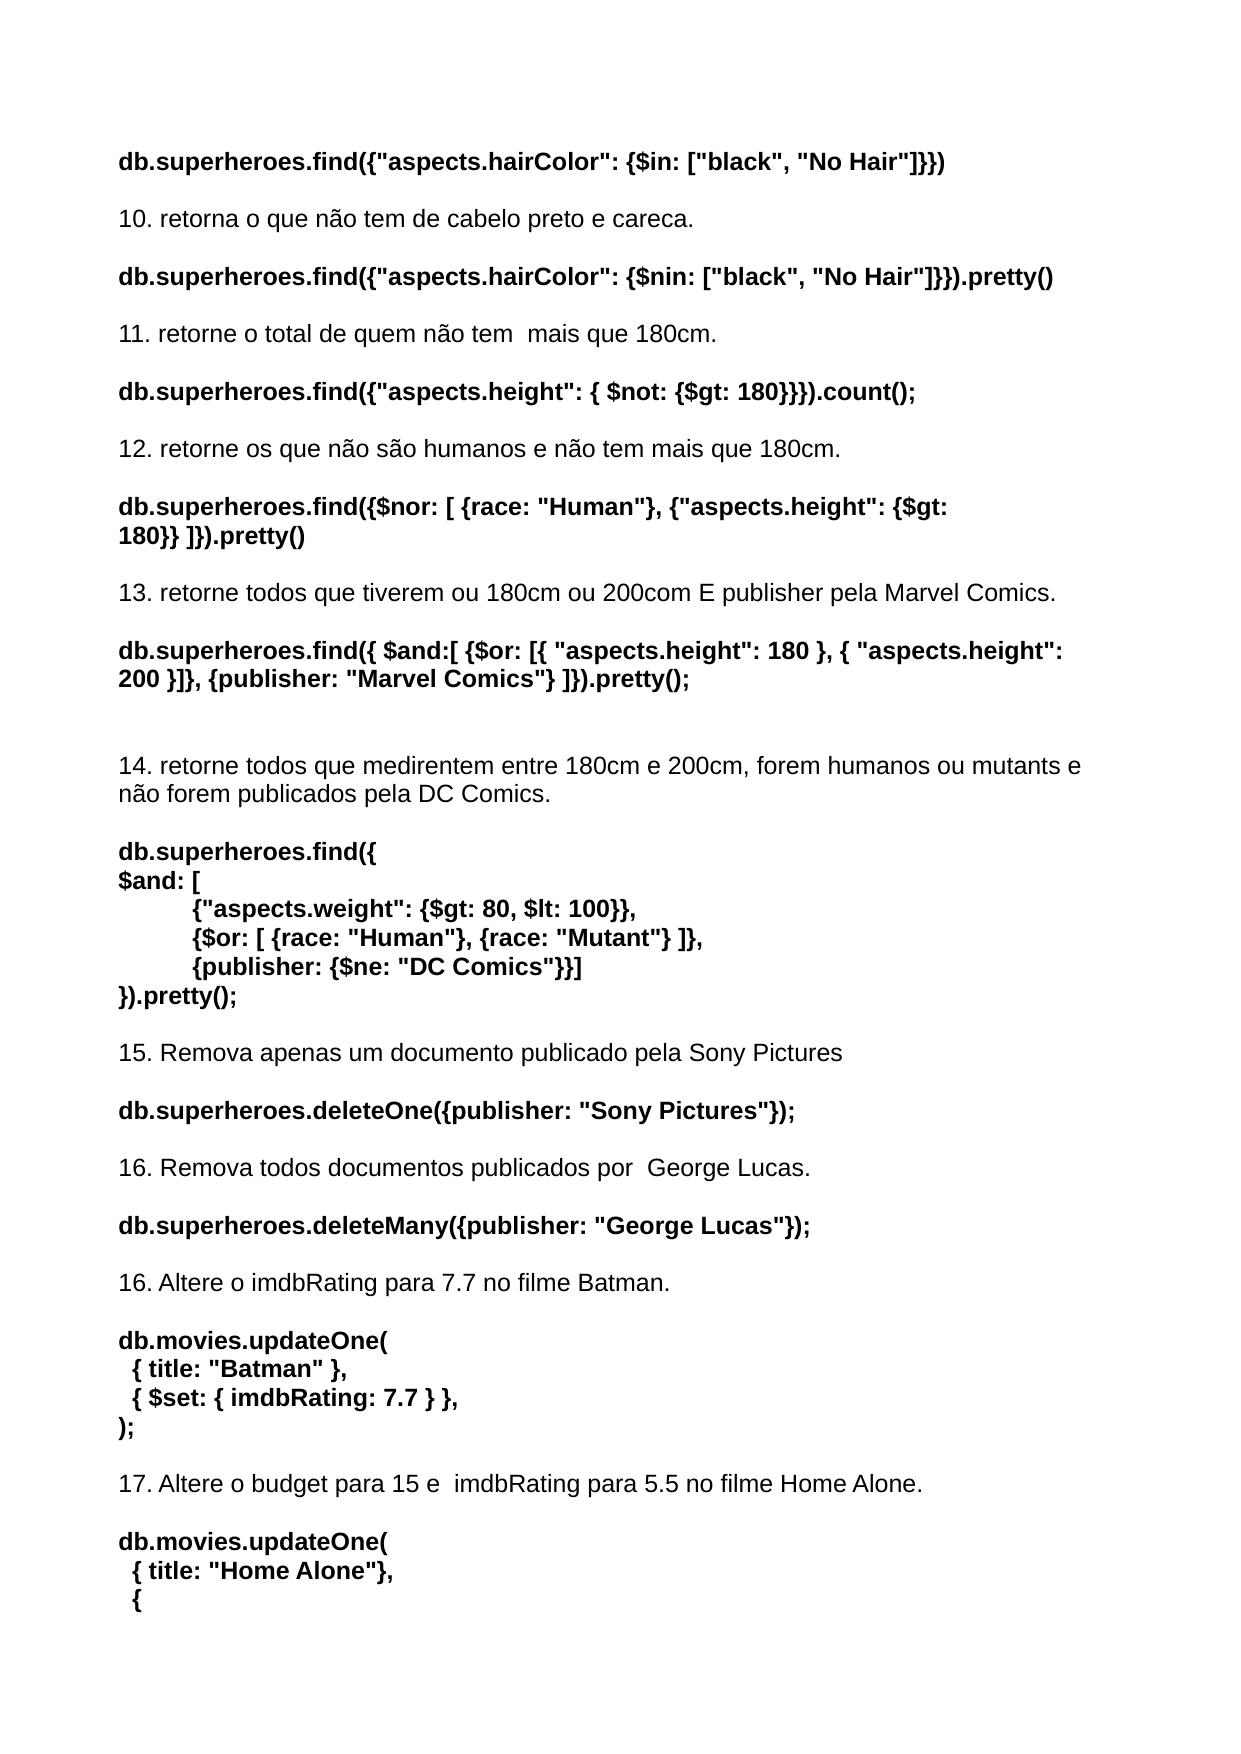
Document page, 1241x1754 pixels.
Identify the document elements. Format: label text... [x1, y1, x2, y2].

text }).pretty(); [118, 981, 1122, 1009]
text ); [118, 1412, 1122, 1441]
text { [118, 1584, 1122, 1613]
text db.superheroes.find({$nor: [ {race: "Human"}, {"aspects.height": {$gt: 180}} ]}).pretty() [118, 492, 1122, 549]
text { title: "Batman" }, [118, 1354, 1122, 1383]
text 16. Altere o imdbRating para 7.7 no filme Batman. [118, 1268, 1122, 1297]
text { title: "Home Alone"}, [118, 1556, 1122, 1584]
text db.superheroes.deleteOne({publisher: "Sony Pictures"}); [118, 1096, 1122, 1124]
text {"aspects.weight": {$gt: 80, $lt: 100}}, [118, 894, 1122, 923]
text 16. Remova todos documentos publicados por George Lucas. [118, 1153, 1122, 1182]
text 10. retorna o que não tem de cabelo preto e careca. [118, 204, 1122, 233]
text db.superheroes.find({"aspects.hairColor": {$nin: ["black", "No Hair"]}}).pretty() [118, 262, 1122, 291]
text db.superheroes.find({ [118, 837, 1122, 866]
text { $set: { imdbRating: 7.7 } }, [118, 1383, 1122, 1412]
text 15. Remova apenas um documento publicado pela Sony Pictures [118, 1038, 1122, 1067]
text db.superheroes.find({ $and:[ {$or: [{ "aspects.height": 180 }, { "aspects.height": 200 }]}, {publisher: "Marvel Comics"} ]}).pretty(); [118, 636, 1122, 693]
text db.superheroes.find({"aspects.height": { $not: {$gt: 180}}}).count(); [118, 377, 1122, 406]
text 17. Altere o budget para 15 e imdbRating para 5.5 no filme Home Alone. [118, 1469, 1122, 1498]
text db.movies.updateOne( [118, 1527, 1122, 1556]
text 14. retorne todos que medirentem entre 180cm e 200cm, forem humanos ou mutants e não forem publicados pela DC Comics. [118, 751, 1122, 808]
text {$or: [ {race: "Human"}, {race: "Mutant"} ]}, [118, 923, 1122, 952]
text db.movies.updateOne( [118, 1326, 1122, 1354]
text db.superheroes.find({"aspects.hairColor": {$in: ["black", "No Hair"]}}) [118, 147, 1122, 176]
text $and: [ [118, 866, 1122, 894]
text 12. retorne os que não são humanos e não tem mais que 180cm. [118, 434, 1122, 463]
text 13. retorne todos que tiverem ou 180cm ou 200com E publisher pela Marvel Comics. [118, 578, 1122, 607]
text 11. retorne o total de quem não tem mais que 180cm. [118, 319, 1122, 348]
text {publisher: {$ne: "DC Comics"}}] [118, 952, 1122, 981]
text db.superheroes.deleteMany({publisher: "George Lucas"}); [118, 1211, 1122, 1239]
